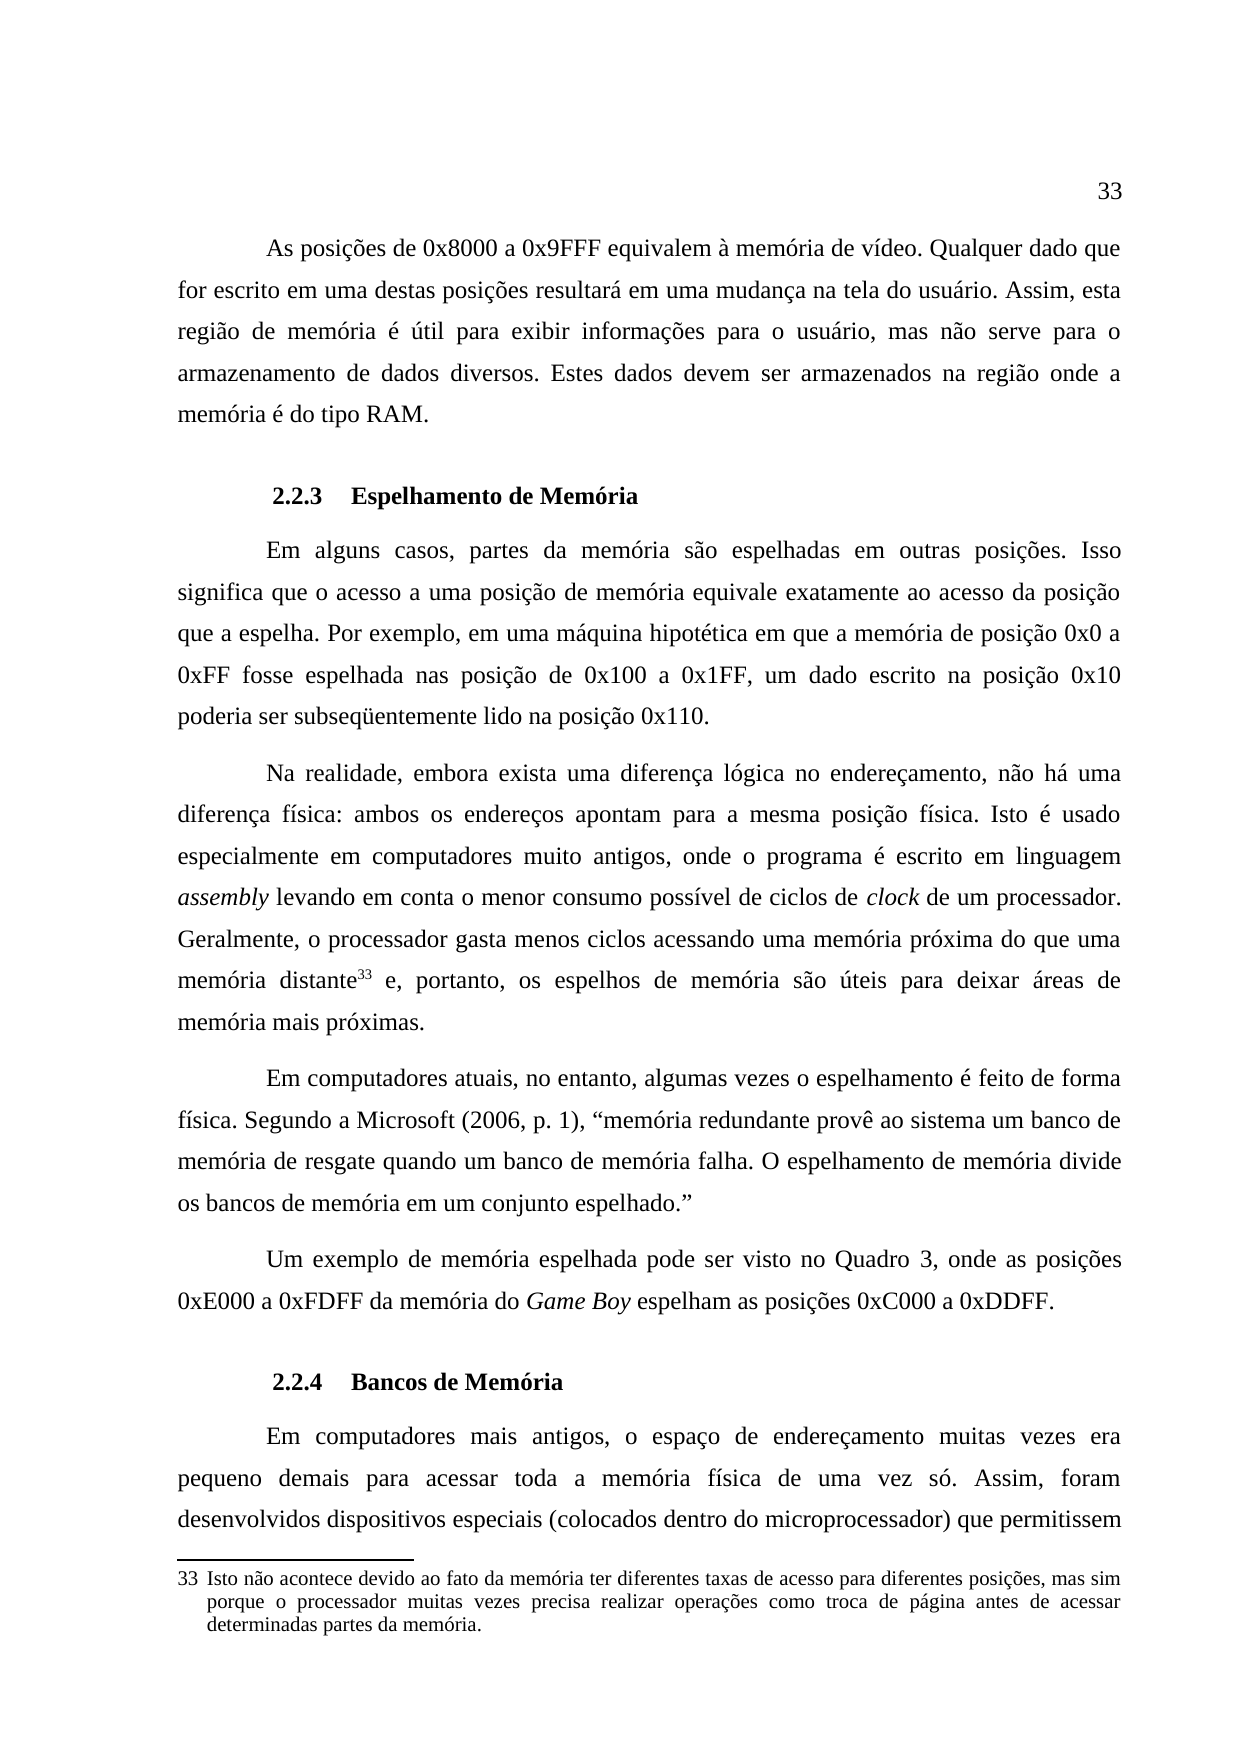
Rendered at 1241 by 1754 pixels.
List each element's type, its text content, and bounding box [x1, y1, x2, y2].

text Em alguns casos, partes da memória são espelhadas em outras posições. Isso significa que o acesso a uma posição de memória equivale exatamente ao acesso da posição que a espelha. Por exemplo, em uma máquina hipotética em que a memória de posição 0x0 a 0xFF fosse espelhada nas posição de 0x100 a 0x1FF, um dado escrito na posição 0x10 poderia ser subseqüentemente lido na posição 0x110. [177, 536, 1122, 730]
subtitle Espelhamento de Memória [177, 482, 1122, 510]
text As posições de 0x8000 a 0x9FFF equivalem à memória de vídeo. Qualquer dado que for escrito em uma destas posições resultará em uma mudança na tela do usuário. Assim, esta região de memória é útil para exibir informações para o usuário, mas não serve para o armazenamento de dados diversos. Estes dados devem ser armazenados na região onde a memória é do tipo RAM. [177, 234, 1122, 428]
text Um exemplo de memória espelhada pode ser visto no Quadro 3, onde as posições 0xE000 a 0xFDFF da memória do Game Boy espelham as posições 0xC000 a 0xDDFF. [177, 1245, 1122, 1315]
text Em computadores mais antigos, o espaço de endereçamento muitas vezes era pequeno demais para acessar toda a memória física de uma vez só. Assim, foram desenvolvidos dispositivos especiais (colocados dentro do microprocessador) que permitissem [177, 1422, 1122, 1533]
text Isto não acontece devido ao fato da memória ter diferentes taxas de acesso para diferentes posições, mas sim porque o processador muitas vezes precisa realizar operações como troca de página antes de acessar determinadas partes da memória. [177, 1566, 1122, 1636]
subtitle Bancos de Memória [177, 1368, 1122, 1396]
text Na realidade, embora exista uma diferença lógica no endereçamento, não há uma diferença física: ambos os endereços apontam para a mesma posição física. Isto é usado especialmente em computadores muito antigos, onde o programa é escrito em linguagem assembly levando em conta o menor consumo possível de ciclos de clock de um processador. Geralmente, o processador gasta menos ciclos acessando uma memória próxima do que uma memória distante e, portanto, os espelhos de memória são úteis para deixar áreas de memória mais próximas. [177, 759, 1122, 1036]
text Em computadores atuais, no entanto, algumas vezes o espelhamento é feito de forma física. Segundo a Microsoft (2006, p. 1), “memória redundante provê ao sistema um banco de memória de resgate quando um banco de memória falha. O espelhamento de memória divide os bancos de memória em um conjunto espelhado.” MICROSOFT, 2006 [177, 1064, 1122, 1217]
